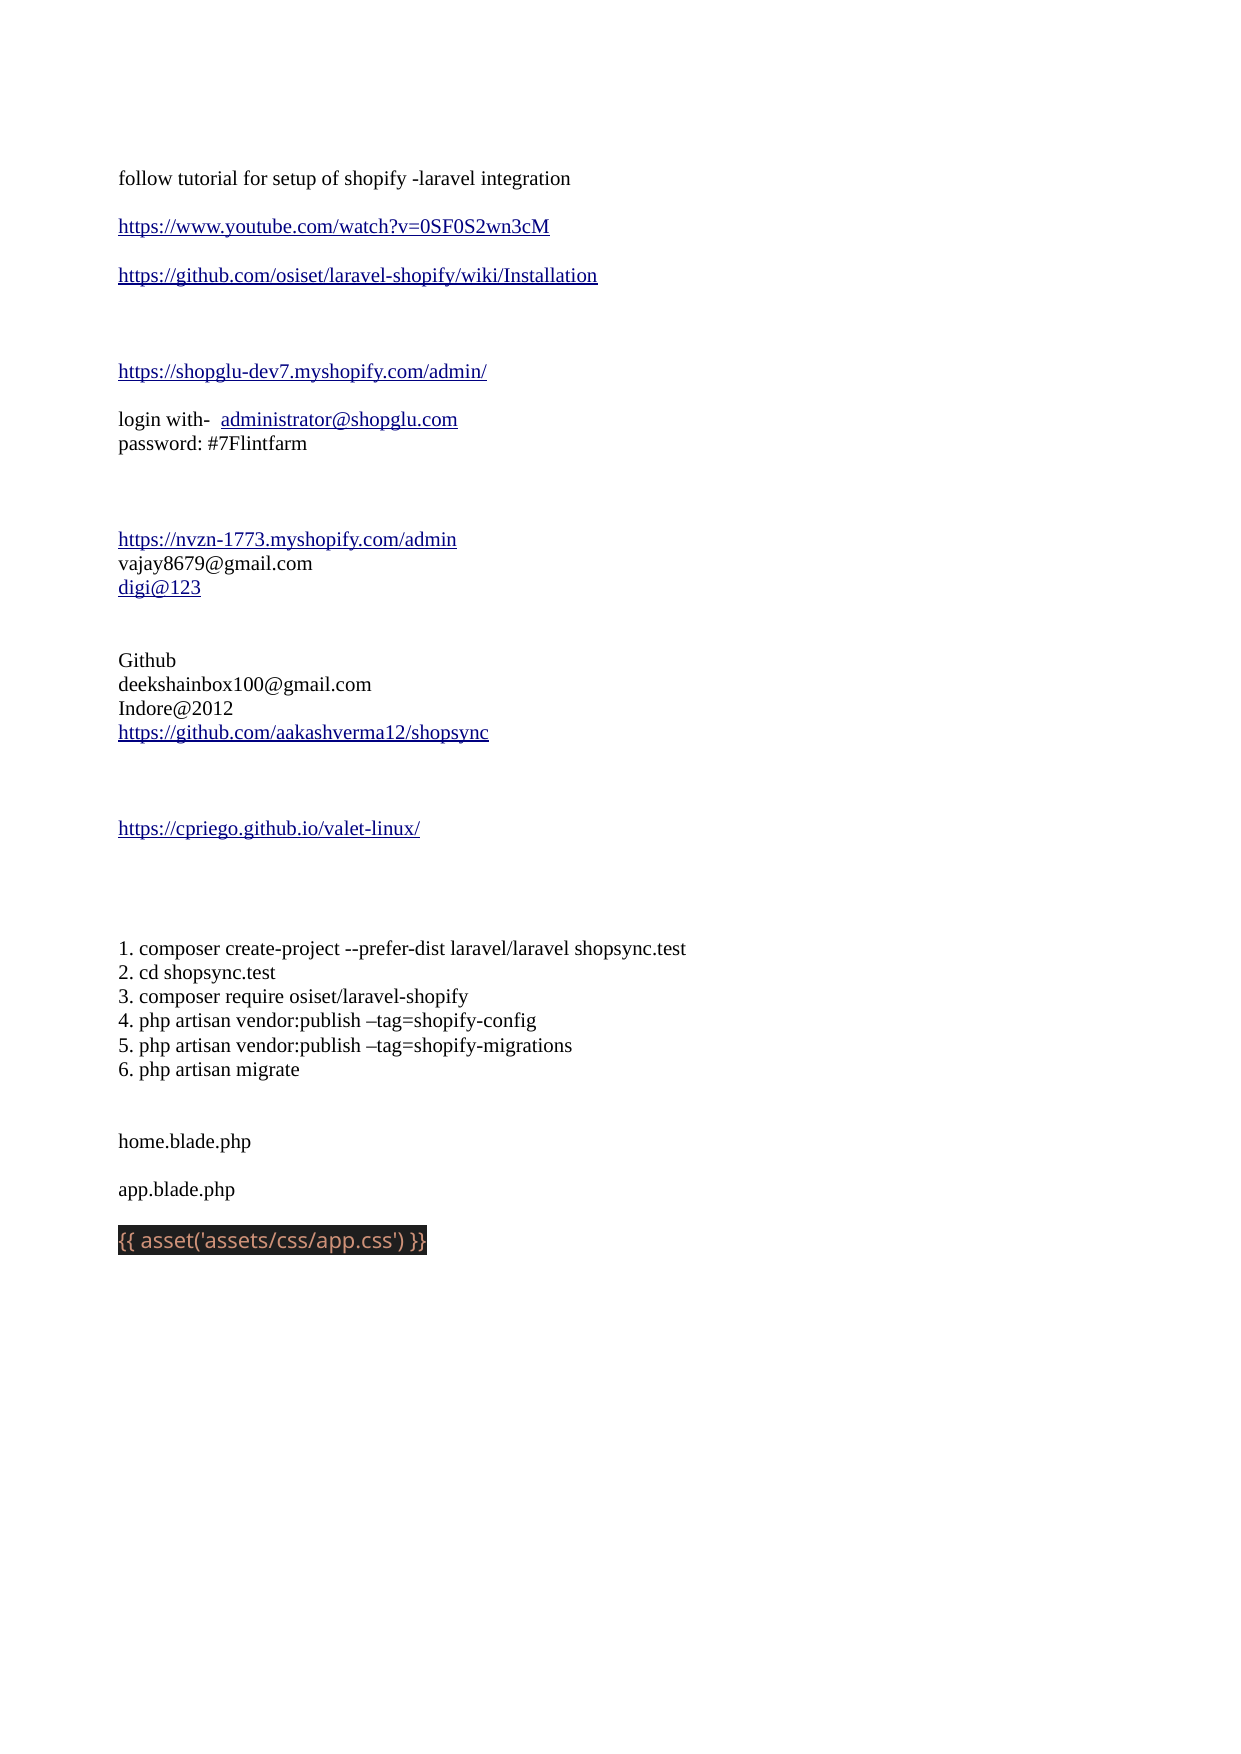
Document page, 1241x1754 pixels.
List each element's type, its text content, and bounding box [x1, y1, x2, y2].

text follow tutorial for setup of shopify -laravel integration https://www.youtube.com/watch?v=0SF0S2wn3cM https://github.com/osiset/laravel-shopify/wiki/Installation [118, 166, 1122, 287]
text https://cpriego.github.io/valet-linux/ [118, 816, 1122, 840]
text 2. cd shopsync.test [118, 960, 1122, 984]
text home.blade.php [118, 1129, 1122, 1153]
text https://github.com/aakashverma12/shopsync [118, 720, 1122, 744]
text 5. php artisan vendor:publish –tag=shopify-migrations [118, 1032, 1122, 1057]
text Indore@2012 [118, 696, 1122, 720]
text vajay8679@gmail.com [118, 551, 1122, 575]
text https://nvzn-1773.myshopify.com/admin [118, 527, 1122, 551]
text 6. php artisan migrate [118, 1057, 1122, 1081]
text Github [118, 647, 1122, 672]
text 1. composer create-project --prefer-dist laravel/laravel shopsync.test [118, 936, 1122, 960]
text login with- administrator@shopglu.com [118, 407, 1122, 431]
text digi@123 [118, 575, 1122, 599]
text {{ asset('assets/css/app.css') }} [118, 1225, 1122, 1255]
text app.blade.php [118, 1177, 1122, 1201]
text 4. php artisan vendor:publish –tag=shopify-config [118, 1008, 1122, 1032]
text 3. composer require osiset/laravel-shopify [118, 984, 1122, 1008]
text password: #7Flintfarm [118, 431, 1122, 455]
text https://shopglu-dev7.myshopify.com/admin/ [118, 359, 1122, 383]
text deekshainbox100@gmail.com [118, 672, 1122, 696]
